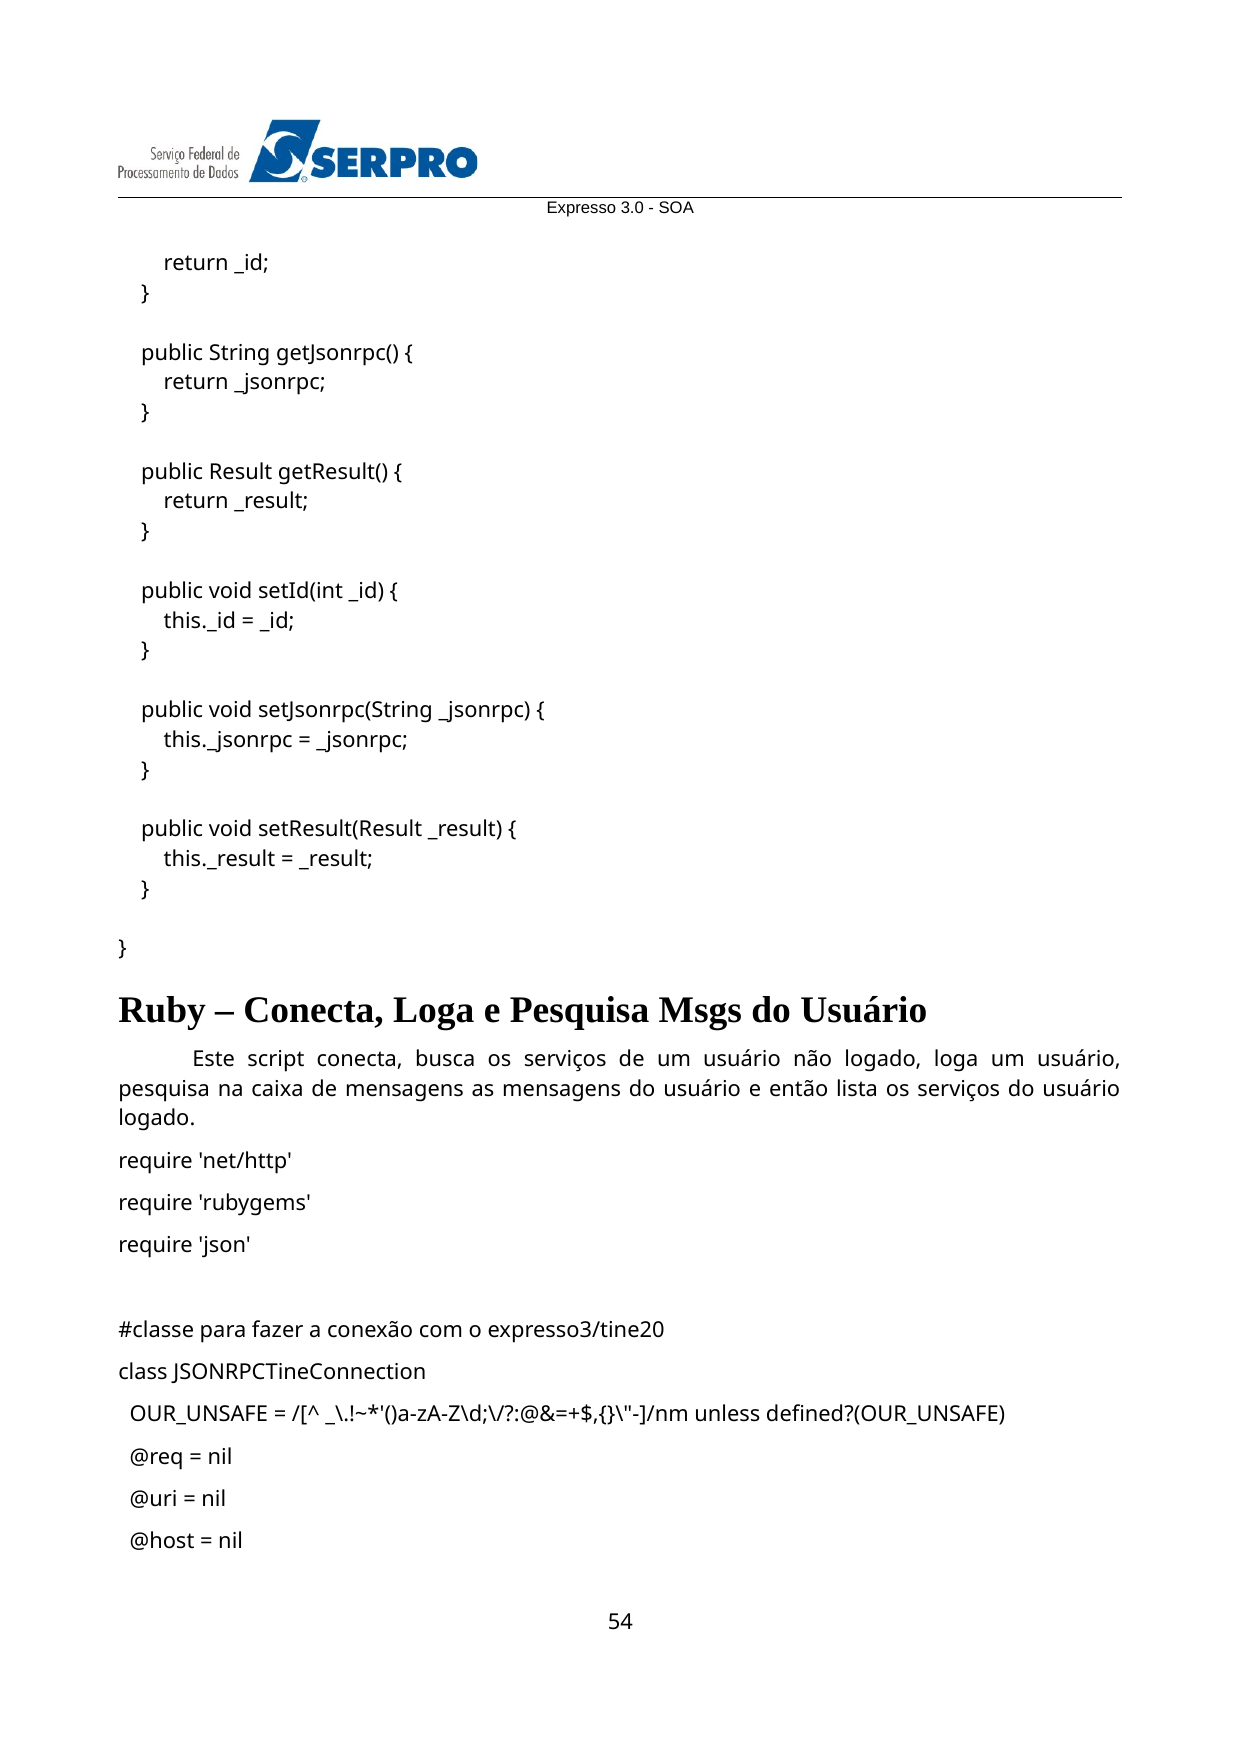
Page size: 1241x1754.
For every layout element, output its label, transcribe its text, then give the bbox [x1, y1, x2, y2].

text #classe para fazer a conexão com o expresso3/tine20 [118, 1314, 1122, 1344]
text public void setResult(Result _result) { [118, 813, 1122, 843]
text return _id; [118, 247, 1122, 277]
text } [118, 515, 1122, 545]
text public void setJsonrpc(String _jsonrpc) { [118, 694, 1122, 724]
text class JSONRPCTineConnection [118, 1356, 1122, 1386]
text @req = nil [118, 1441, 1122, 1471]
text } [118, 634, 1122, 664]
text public Result getResult() { [118, 456, 1122, 486]
text OUR_UNSAFE = /[^ _\.!~*'()a-zA-Z\d;\/?:@&=+$,{}\"-]/nm unless defined?(OUR_UNSAFE) [118, 1398, 1122, 1428]
text require 'rubygems' [118, 1187, 1122, 1217]
text return _result; [118, 486, 1122, 515]
text } [118, 277, 1122, 307]
text return _jsonrpc; [118, 366, 1122, 396]
picture [118, 118, 478, 183]
text @host = nil [118, 1525, 1122, 1555]
text require 'net/http' [118, 1145, 1122, 1174]
text this._jsonrpc = _jsonrpc; [118, 724, 1122, 754]
text } [118, 754, 1122, 783]
text @uri = nil [118, 1483, 1122, 1513]
subtitle Ruby – Conecta, Loga e Pesquisa Msgs do Usuário [118, 987, 1122, 1030]
text this._id = _id; [118, 605, 1122, 634]
text } [118, 396, 1122, 426]
text } [118, 873, 1122, 903]
text require 'json' [118, 1229, 1122, 1259]
text } [118, 932, 1122, 962]
text this._result = _result; [118, 843, 1122, 873]
text Este script conecta, busca os serviços de um usuário não logado, loga um usuário, pesquisa na caixa de mensagens as mensagens do usuário e então lista os serviços do usuário logado. [118, 1043, 1122, 1132]
text public void setId(int _id) { [118, 575, 1122, 605]
text public String getJsonrpc() { [118, 337, 1122, 366]
